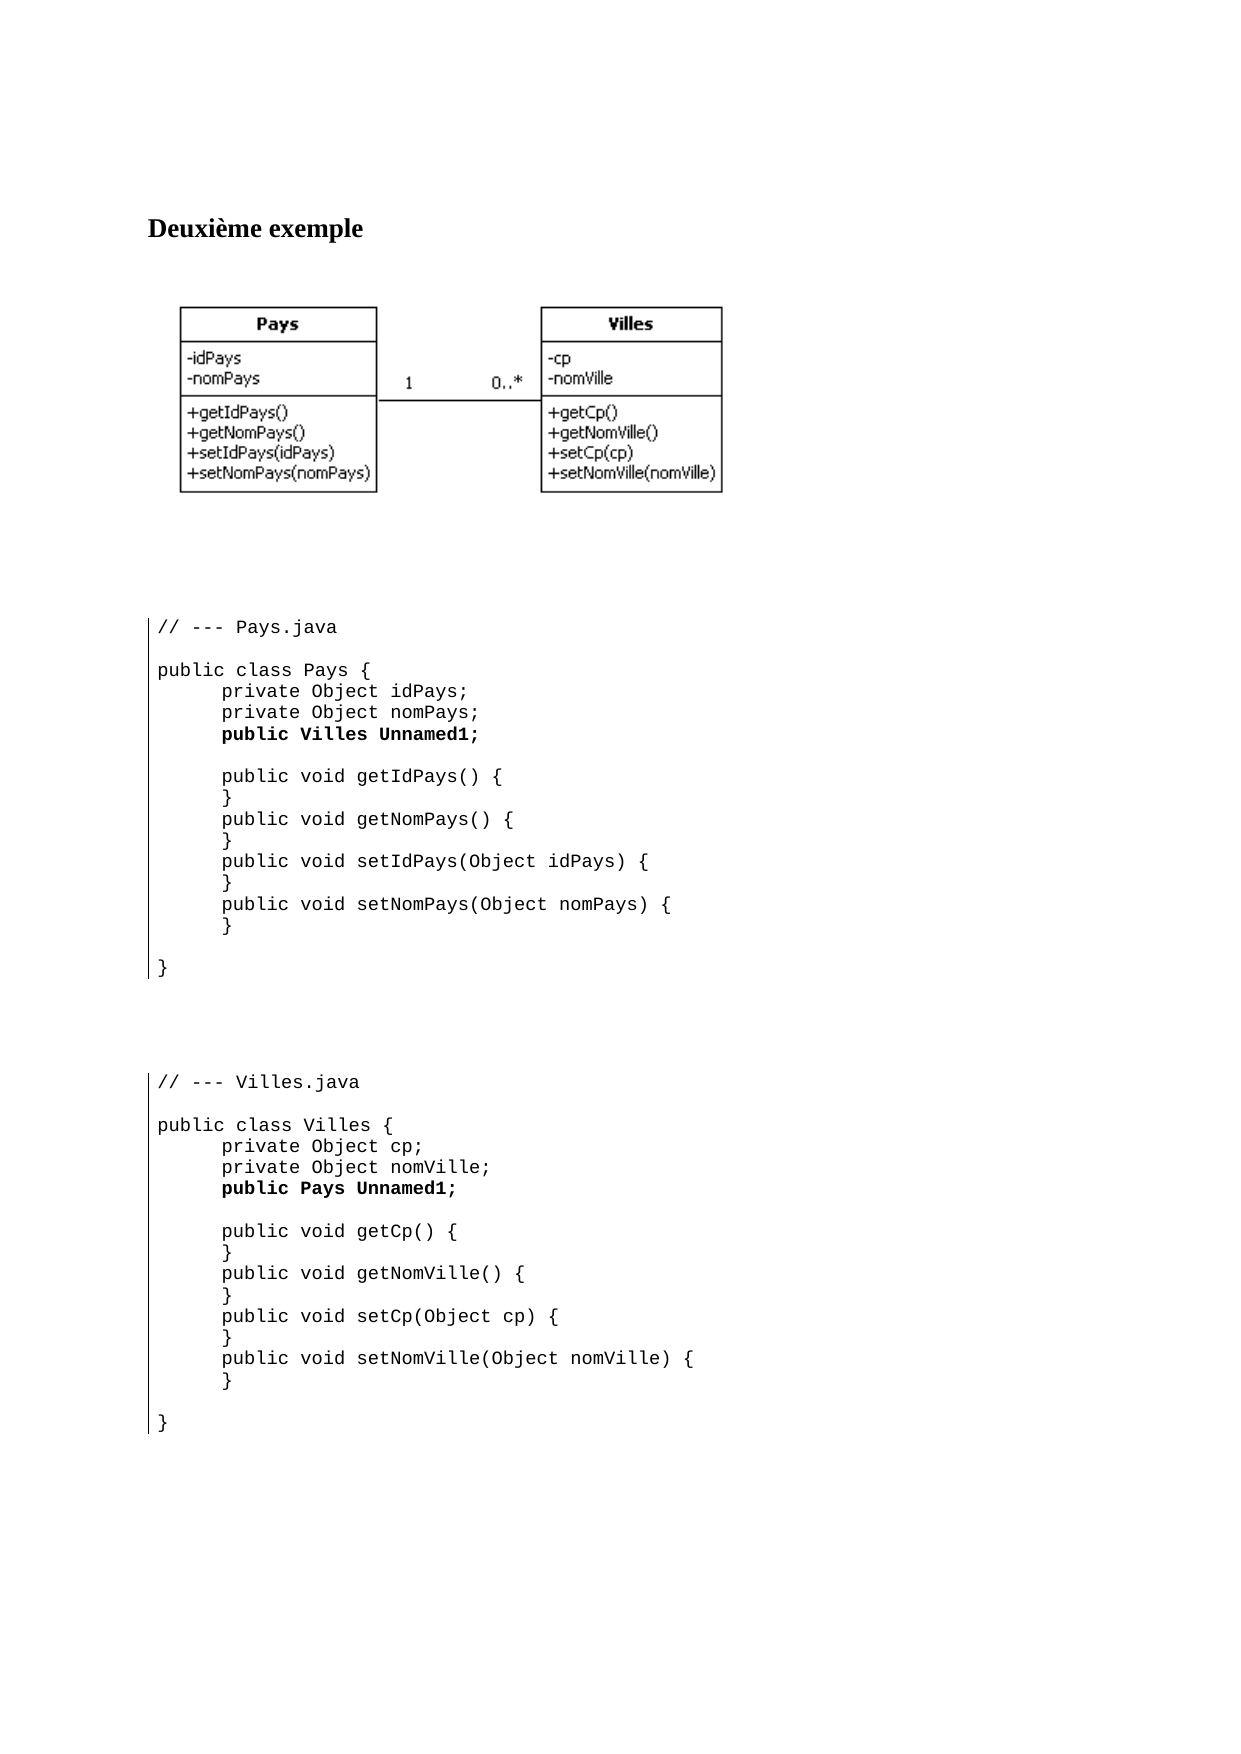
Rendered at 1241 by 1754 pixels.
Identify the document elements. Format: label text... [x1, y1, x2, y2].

text public void setIdPays(Object idPays) { [149, 852, 1092, 873]
text } [149, 1285, 1092, 1307]
text } [149, 873, 1092, 894]
text Deuxième exemple [148, 212, 1092, 243]
text private Object nomPays; [149, 703, 1092, 724]
text public class Pays { [149, 661, 1092, 682]
text } [149, 916, 1092, 937]
text public void getIdPays() { [149, 767, 1092, 788]
text } [149, 1413, 1092, 1434]
text } [149, 1370, 1092, 1392]
text public class Villes { [149, 1115, 1092, 1137]
text } [149, 831, 1092, 852]
text public void setNomPays(Object nomPays) { [149, 894, 1092, 916]
text // --- Pays.java [149, 618, 1092, 639]
text private Object cp; [149, 1137, 1092, 1158]
text } [149, 958, 1092, 979]
text // --- Villes.java [149, 1073, 1092, 1094]
text public void setNomVille(Object nomVille) { [149, 1349, 1092, 1370]
text private Object nomVille; [149, 1158, 1092, 1179]
picture [149, 276, 754, 524]
text public Villes Unnamed1; [149, 724, 1092, 746]
text } [149, 1243, 1092, 1264]
text public void getCp() { [149, 1222, 1092, 1243]
text private Object idPays; [149, 682, 1092, 703]
text public void setCp(Object cp) { [149, 1307, 1092, 1328]
text } [149, 1328, 1092, 1349]
text public void getNomVille() { [149, 1264, 1092, 1285]
text public void getNomPays() { [149, 809, 1092, 831]
text public Pays Unnamed1; [149, 1179, 1092, 1200]
text } [149, 788, 1092, 809]
